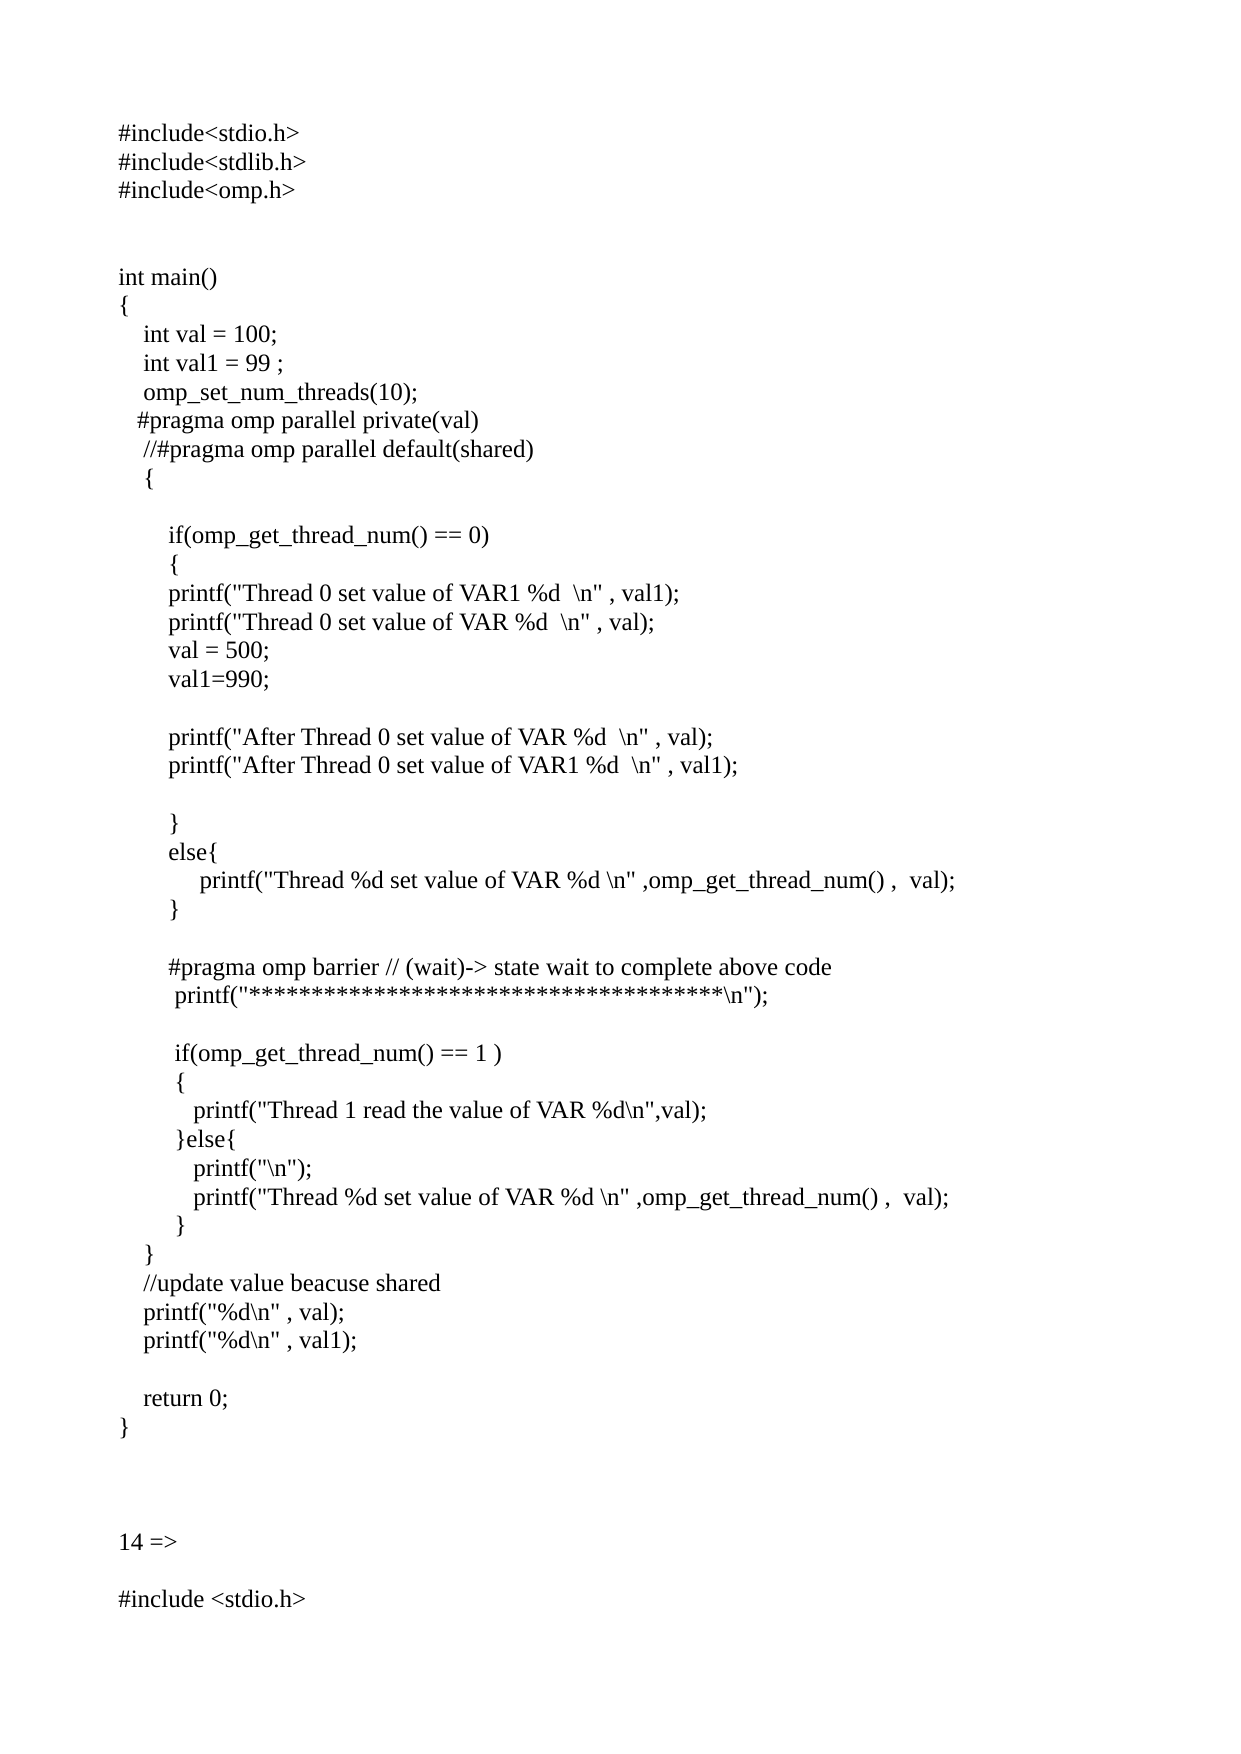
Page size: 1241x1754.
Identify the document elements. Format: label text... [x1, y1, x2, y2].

text #include<omp.h> [118, 176, 1122, 204]
text 14 => [118, 1527, 1122, 1556]
text } [118, 1412, 1122, 1441]
text #include<stdlib.h> [118, 147, 1122, 176]
text int val1 = 99 ; [118, 348, 1122, 377]
text printf("Thread 0 set value of VAR %d \n" , val); [118, 607, 1122, 636]
text } [118, 1211, 1122, 1239]
text omp_set_num_threads(10); [118, 377, 1122, 406]
text #pragma omp parallel private(val) [118, 406, 1122, 434]
text printf("Thread %d set value of VAR %d \n" ,omp_get_thread_num() , val); [118, 866, 1122, 894]
text printf("After Thread 0 set value of VAR1 %d \n" , val1); [118, 751, 1122, 779]
text }else{ [118, 1124, 1122, 1153]
text { [118, 291, 1122, 319]
text { [118, 463, 1122, 492]
text val1=990; [118, 664, 1122, 693]
text printf("Thread %d set value of VAR %d \n" ,omp_get_thread_num() , val); [118, 1182, 1122, 1211]
text else{ [118, 837, 1122, 866]
text } [118, 1239, 1122, 1268]
text //update value beacuse shared [118, 1268, 1122, 1297]
text //#pragma omp parallel default(shared) [118, 434, 1122, 463]
text int val = 100; [118, 319, 1122, 348]
text #include <stdio.h> [118, 1584, 1122, 1613]
text { [118, 1067, 1122, 1096]
text printf("%d\n" , val); [118, 1297, 1122, 1326]
text { [118, 549, 1122, 578]
text int main() [118, 262, 1122, 291]
text #include<stdio.h> [118, 118, 1122, 147]
text if(omp_get_thread_num() == 0) [118, 521, 1122, 549]
text val = 500; [118, 636, 1122, 664]
text return 0; [118, 1383, 1122, 1412]
text #pragma omp barrier // (wait)-> state wait to complete above code [118, 952, 1122, 981]
text } [118, 894, 1122, 923]
text printf("Thread 1 read the value of VAR %d\n",val); [118, 1096, 1122, 1124]
text } [118, 808, 1122, 837]
text printf("**************************************\n"); [118, 981, 1122, 1009]
text printf("\n"); [118, 1153, 1122, 1182]
text printf("After Thread 0 set value of VAR %d \n" , val); [118, 722, 1122, 751]
text printf("%d\n" , val1); [118, 1326, 1122, 1354]
text if(omp_get_thread_num() == 1 ) [118, 1038, 1122, 1067]
text printf("Thread 0 set value of VAR1 %d \n" , val1); [118, 578, 1122, 607]
